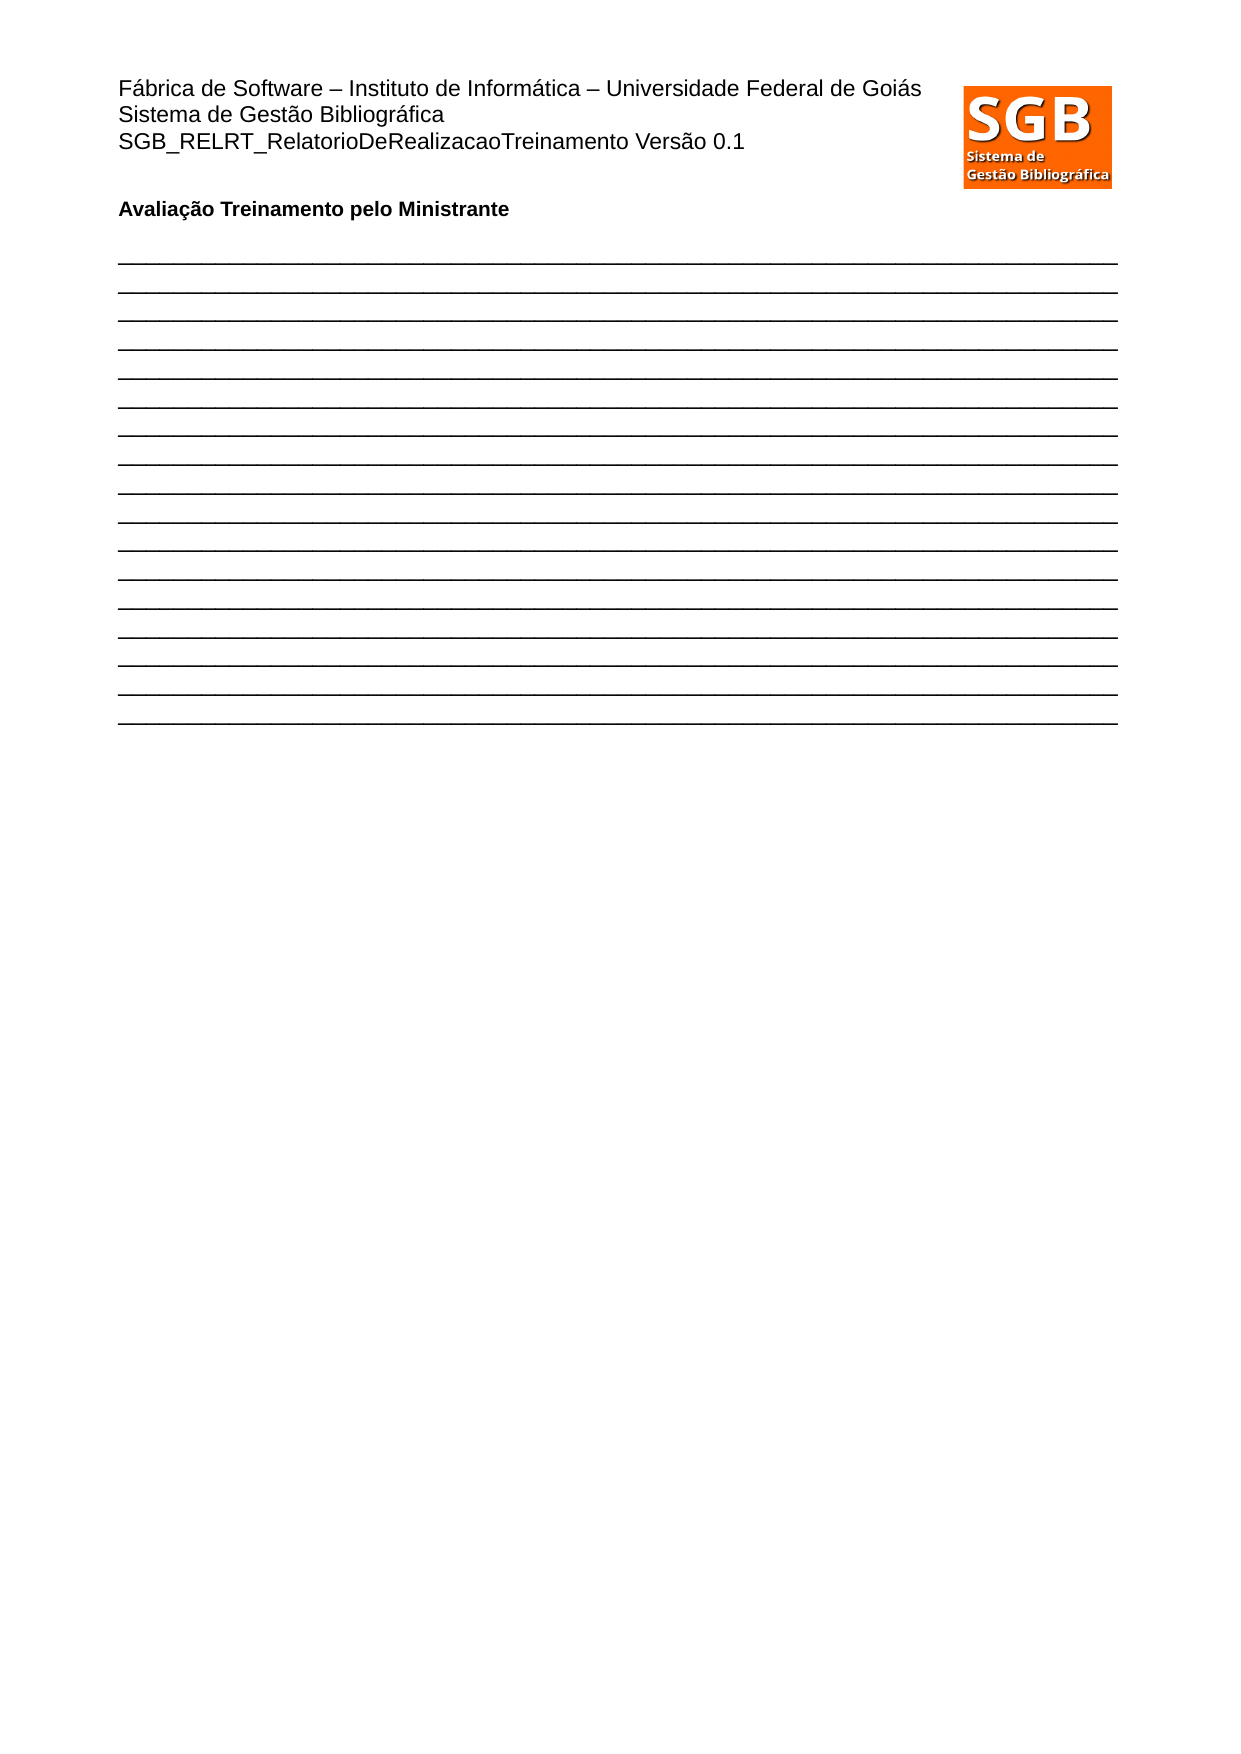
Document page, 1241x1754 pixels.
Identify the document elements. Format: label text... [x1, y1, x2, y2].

text Avaliação Treinamento pelo Ministrante [118, 196, 1122, 220]
picture [963, 86, 1112, 189]
text ________________________________________________________________________________________________________________________________________________________________________________________________________________________________________________________________________________________________________________________________________________________________________________________________________________________________________________________________________________________________________________________________________________________________________________________________________________________________________________________________________________________________________________________________________________________________________________________________________________________________________________________________________________________________________________________________________________________________________________________________________________________________________________________________________________________________________________________________________________________________________________________________________________________________________________________________________ [118, 237, 1122, 726]
